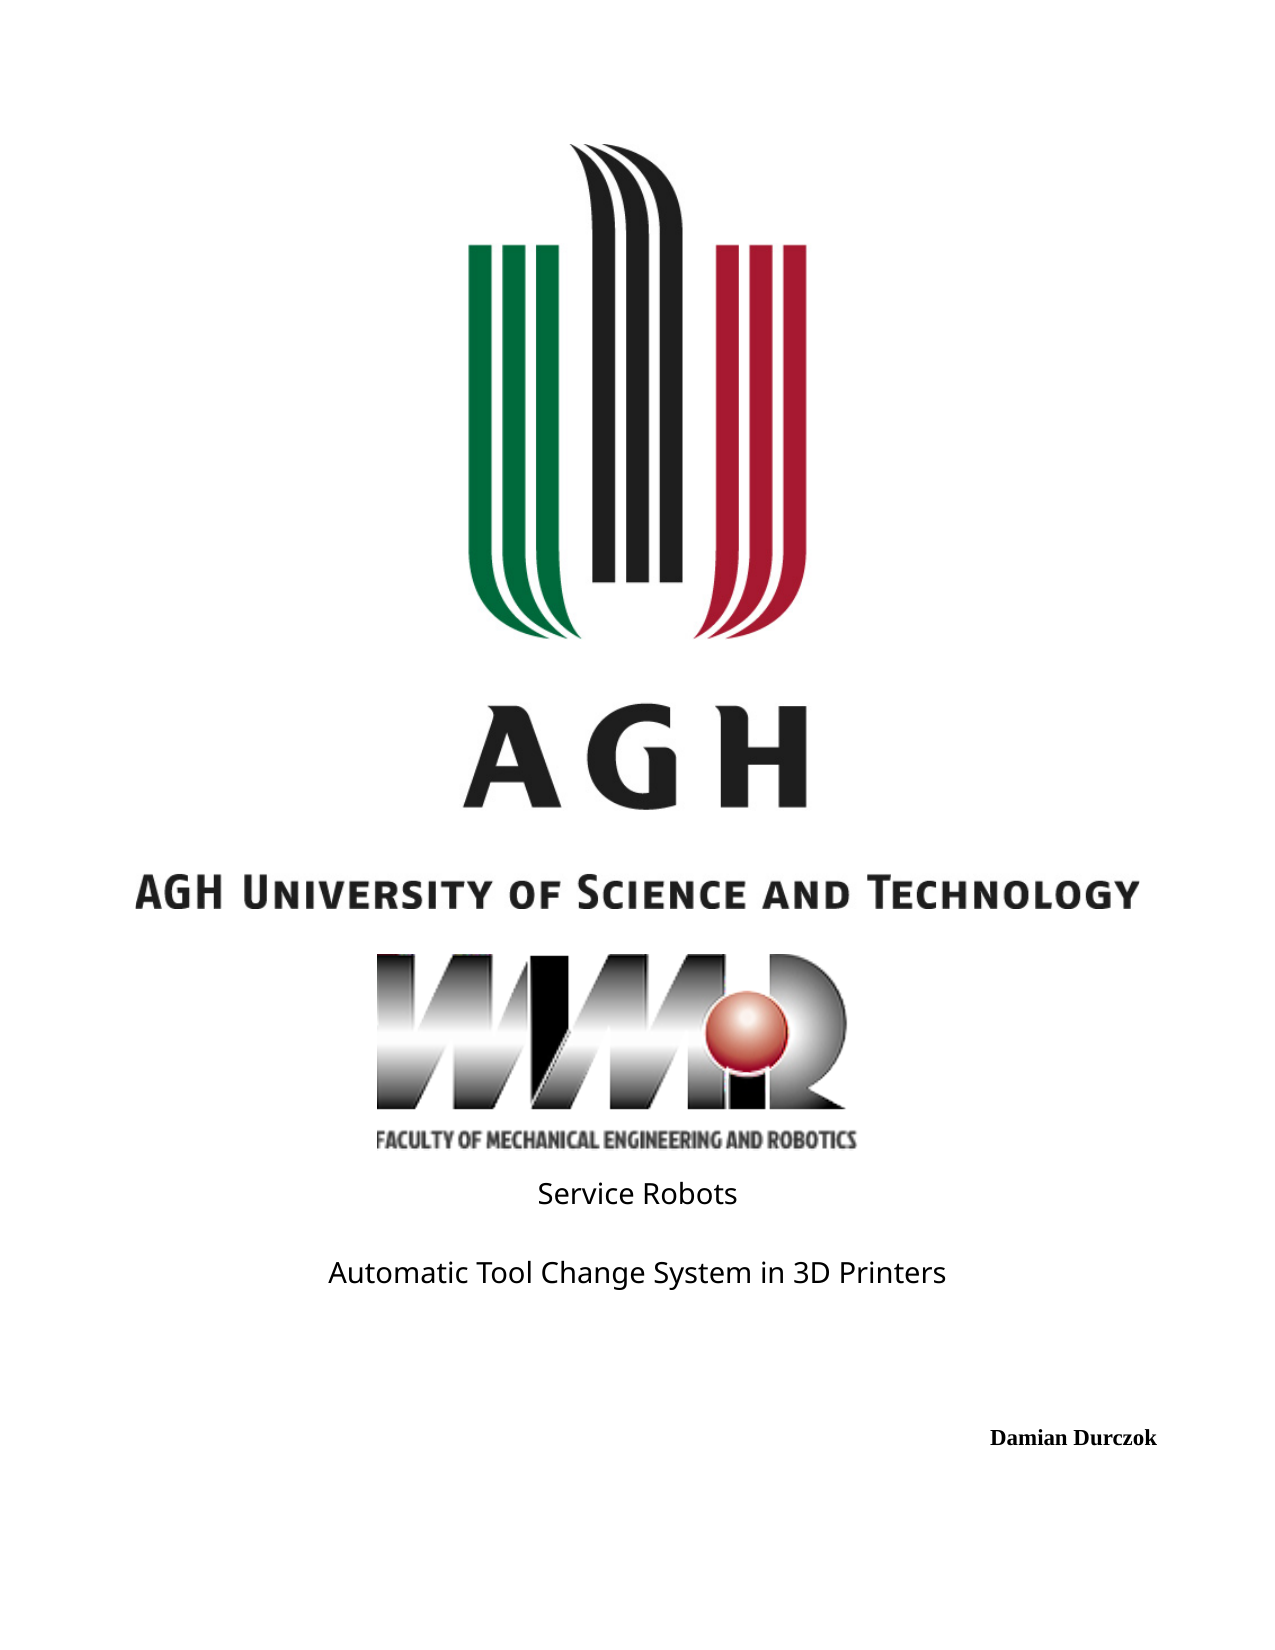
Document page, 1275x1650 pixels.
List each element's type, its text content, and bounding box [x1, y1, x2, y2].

text Damian Durczok [118, 1424, 1157, 1450]
text Automatic Tool Change System in 3D Printers [118, 1252, 1157, 1292]
text Service Robots [118, 1173, 1157, 1213]
picture [135, 144, 1140, 909]
picture [377, 954, 864, 1151]
